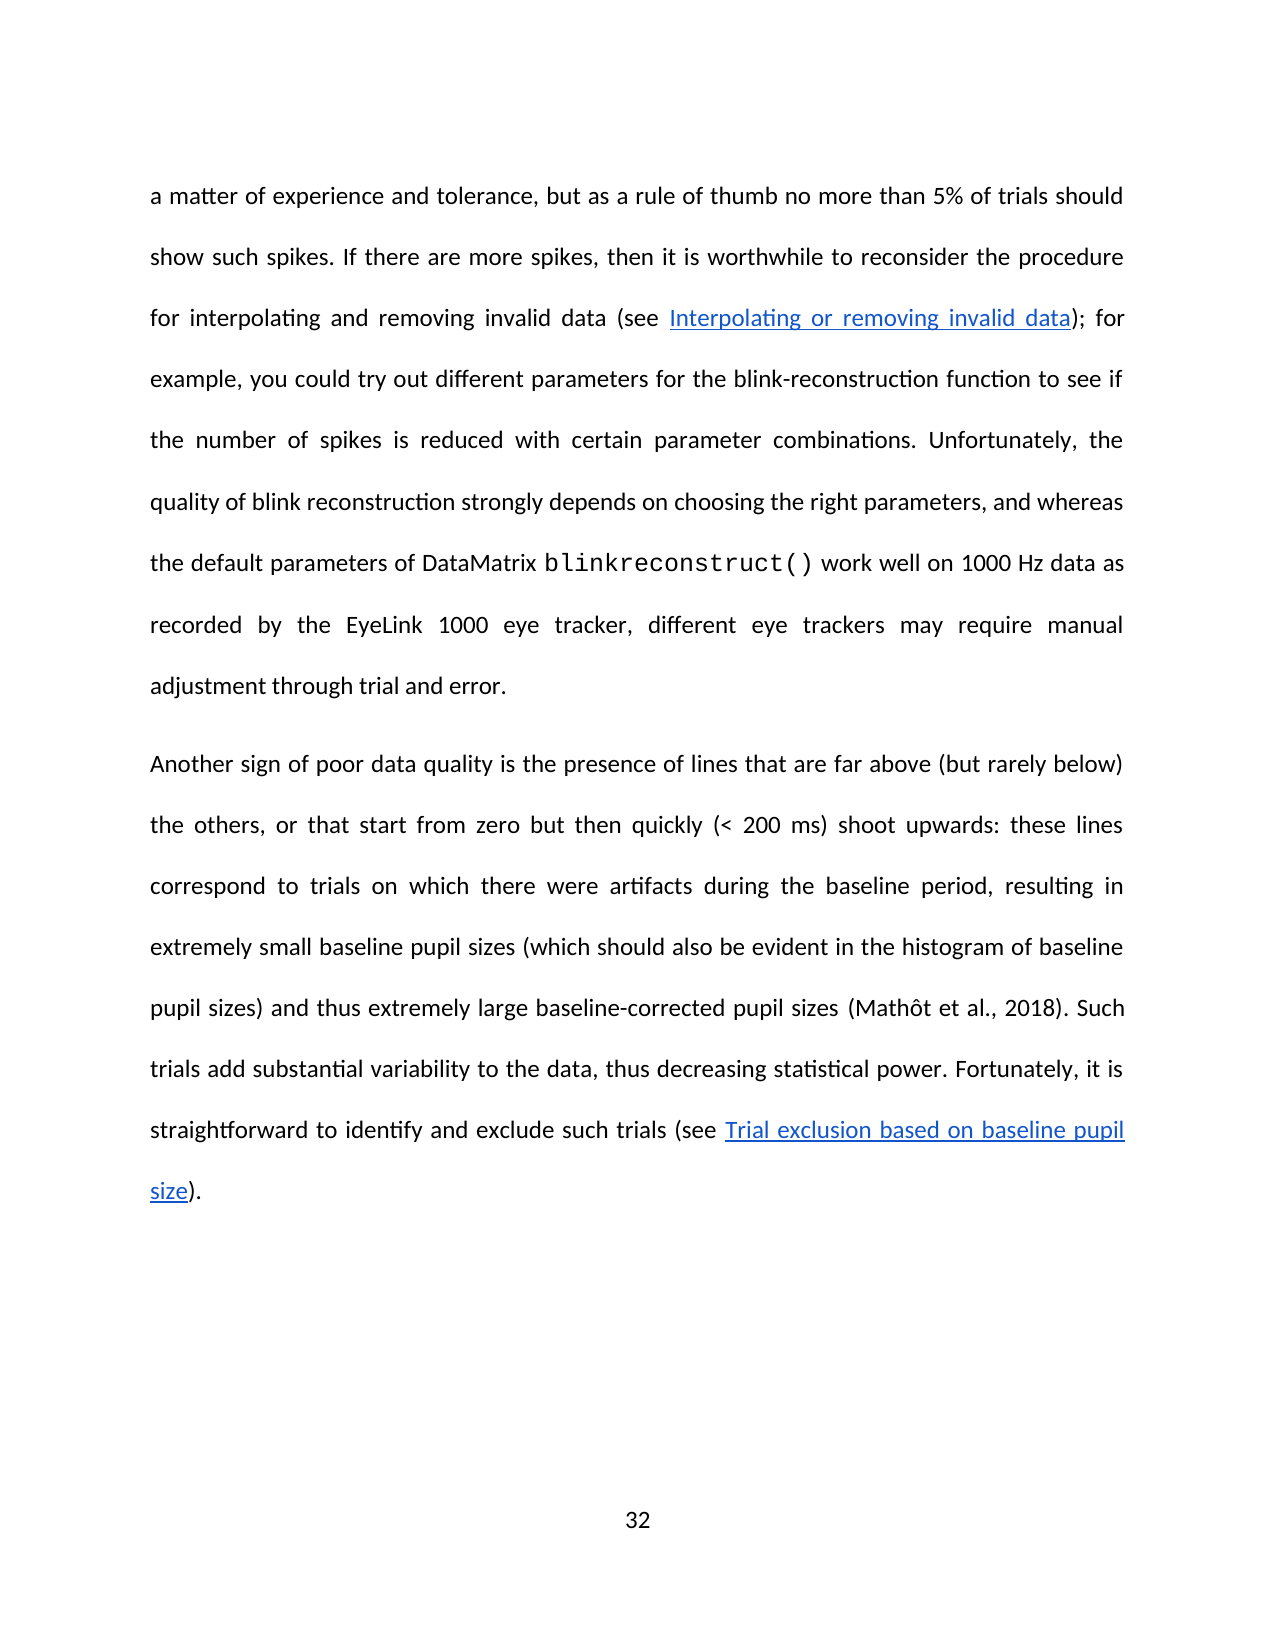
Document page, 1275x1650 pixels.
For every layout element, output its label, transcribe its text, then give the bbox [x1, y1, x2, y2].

text a matter of experience and tolerance, but as a rule of thumb no more than 5% of trials should show such spikes. If there are more spikes, then it is worthwhile to reconsider the procedure for interpolating and removing invalid data (see Interpolating or removing invalid data); for example, you could try out different parameters for the blink-reconstruction function to see if the number of spikes is reduced with certain parameter combinations. Unfortunately, the quality of blink reconstruction strongly depends on choosing the right parameters, and whereas the default parameters of DataMatrix blinkreconstruct() work well on 1000 Hz data as recorded by the EyeLink 1000 eye tracker, different eye trackers may require manual adjustment through trial and error. [150, 181, 1125, 701]
text Another sign of poor data quality is the presence of lines that are far above (but rarely below) the others, or that start from zero but then quickly (< 200 ms) shoot upwards: these lines correspond to trials on which there were artifacts during the baseline period, resulting in extremely small baseline pupil sizes (which should also be evident in the histogram of baseline pupil sizes) and thus extremely large baseline-corrected pupil sizes (Mathôt et al., 2018). Such trials add substantial variability to the data, thus decreasing statistical power. Fortunately, it is straightforward to identify and exclude such trials (see Trial exclusion based on baseline pupil size). [150, 748, 1125, 1206]
